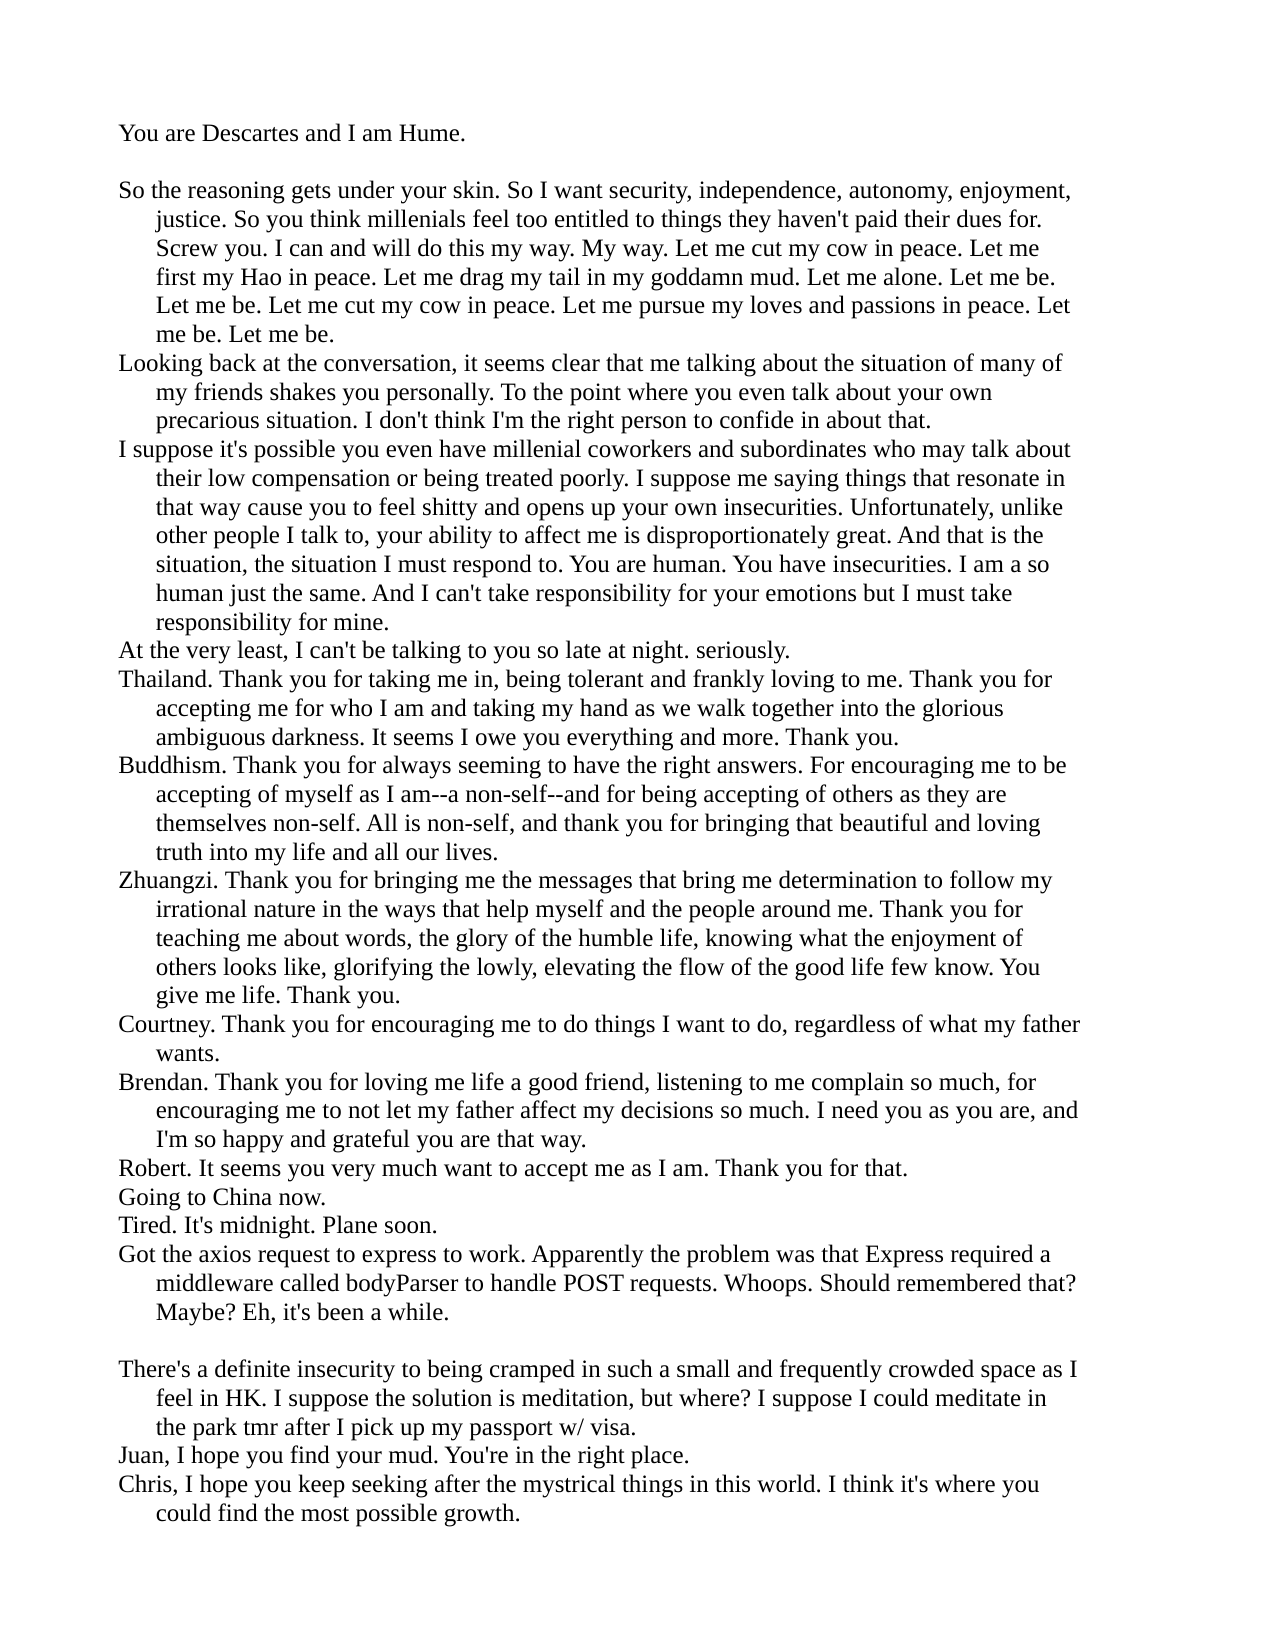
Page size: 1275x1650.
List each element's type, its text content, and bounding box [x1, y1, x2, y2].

text You are Descartes and I am Hume. [118, 118, 1082, 147]
text Juan, I hope you find your mud. You're in the right place. [118, 1441, 1082, 1469]
text There's a definite insecurity to being cramped in such a small and frequently crowded space as I feel in HK. I suppose the solution is meditation, but where? I suppose I could meditate in the park tmr after I pick up my passport w/ visa. [118, 1354, 1082, 1441]
text Zhuangzi. Thank you for bringing me the messages that bring me determination to follow my irrational nature in the ways that help myself and the people around me. Thank you for teaching me about words, the glory of the humble life, knowing what the enjoyment of others looks like, glorifying the lowly, elevating the flow of the good life few know. You give me life. Thank you. [118, 866, 1082, 1009]
text Going to China now. [118, 1182, 1082, 1211]
text So the reasoning gets under your skin. So I want security, independence, autonomy, enjoyment, justice. So you think millenials feel too entitled to things they haven't paid their dues for. Screw you. I can and will do this my way. My way. Let me cut my cow in peace. Let me first my Hao in peace. Let me drag my tail in my goddamn mud. Let me alone. Let me be. Let me be. Let me cut my cow in peace. Let me pursue my loves and passions in peace. Let me be. Let me be. [118, 176, 1082, 348]
text Courtney. Thank you for encouraging me to do things I want to do, regardless of what my father wants. [118, 1009, 1082, 1067]
text Chris, I hope you keep seeking after the mystrical things in this world. I think it's where you could find the most possible growth. [118, 1469, 1082, 1527]
text At the very least, I can't be talking to you so late at night. seriously. [118, 636, 1082, 664]
text Buddhism. Thank you for always seeming to have the right answers. For encouraging me to be accepting of myself as I am--a non-self--and for being accepting of others as they are themselves non-self. All is non-self, and thank you for bringing that beautiful and loving truth into my life and all our lives. [118, 751, 1082, 866]
text Got the axios request to express to work. Apparently the problem was that Express required a middleware called bodyParser to handle POST requests. Whoops. Should remembered that? Maybe? Eh, it's been a while. [118, 1239, 1082, 1326]
text I suppose it's possible you even have millenial coworkers and subordinates who may talk about their low compensation or being treated poorly. I suppose me saying things that resonate in that way cause you to feel shitty and opens up your own insecurities. Unfortunately, unlike other people I talk to, your ability to affect me is disproportionately great. And that is the situation, the situation I must respond to. You are human. You have insecurities. I am a so human just the same. And I can't take responsibility for your emotions but I must take responsibility for mine. [118, 434, 1082, 636]
text Tired. It's midnight. Plane soon. [118, 1211, 1082, 1239]
text Thailand. Thank you for taking me in, being tolerant and frankly loving to me. Thank you for accepting me for who I am and taking my hand as we walk together into the glorious ambiguous darkness. It seems I owe you everything and more. Thank you. [118, 664, 1082, 751]
text Looking back at the conversation, it seems clear that me talking about the situation of many of my friends shakes you personally. To the point where you even talk about your own precarious situation. I don't think I'm the right person to confide in about that. [118, 348, 1082, 434]
text Robert. It seems you very much want to accept me as I am. Thank you for that. [118, 1153, 1082, 1182]
text Brendan. Thank you for loving me life a good friend, listening to me complain so much, for encouraging me to not let my father affect my decisions so much. I need you as you are, and I'm so happy and grateful you are that way. [118, 1067, 1082, 1153]
